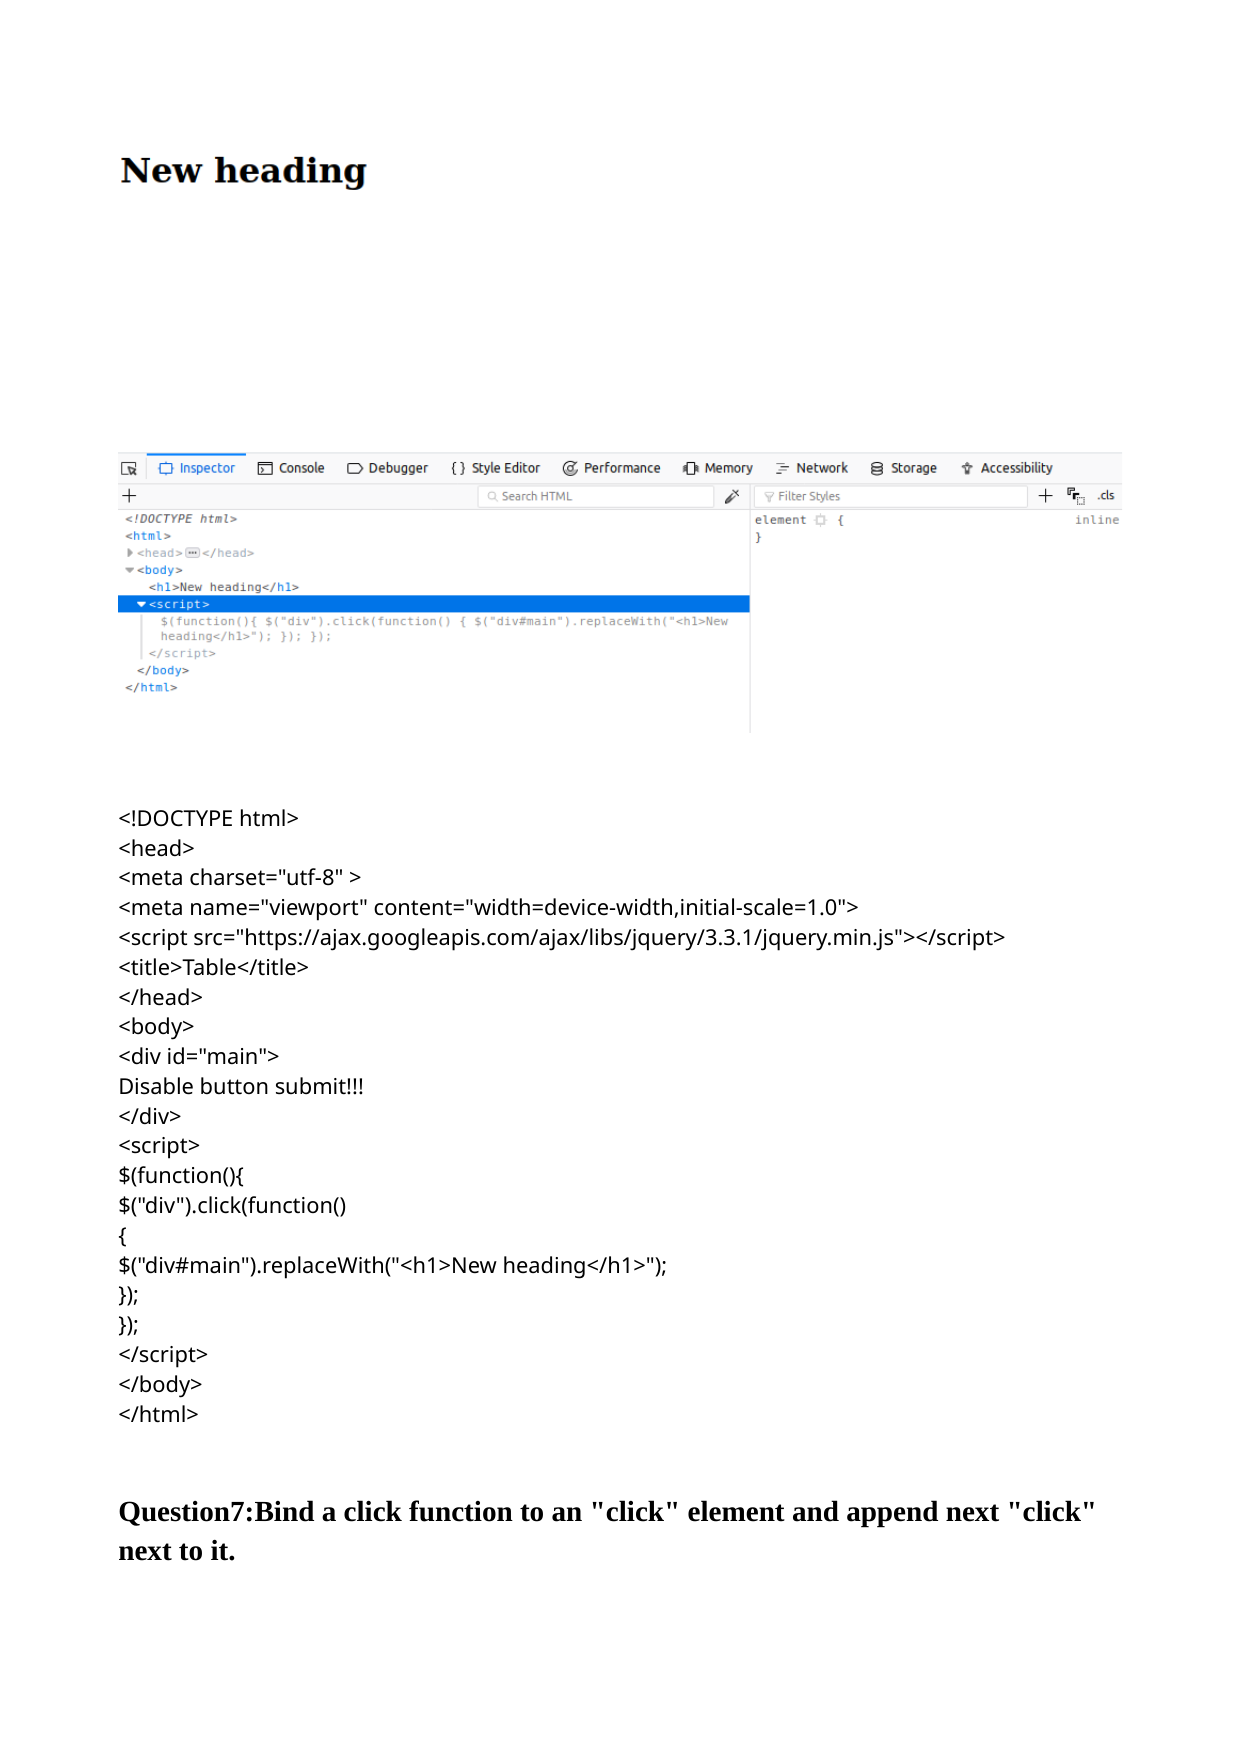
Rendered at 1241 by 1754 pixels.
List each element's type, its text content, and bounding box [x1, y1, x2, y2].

text $(function(){ [118, 1160, 1122, 1190]
text <title>Table</title> [118, 952, 1122, 981]
text <head> [118, 832, 1122, 862]
text Question7:Bind a click function to an "click" element and append next "click" next to it. [118, 1494, 1122, 1566]
text $("div").click(function() [118, 1190, 1122, 1220]
text }); [118, 1279, 1122, 1309]
text <meta name="viewport" content="width=device-width,initial-scale=1.0"> [118, 892, 1122, 922]
text <!DOCTYPE html> [118, 803, 1122, 832]
picture [118, 143, 1123, 733]
text </head> [118, 981, 1122, 1011]
text Disable button submit!!! [118, 1071, 1122, 1101]
text <body> [118, 1011, 1122, 1041]
text </html> [118, 1398, 1122, 1428]
text <meta charset="utf-8" > [118, 862, 1122, 892]
text </div> [118, 1101, 1122, 1130]
text <div id="main"> [118, 1041, 1122, 1071]
text $("div#main").replaceWith("<h1>New heading</h1>"); [118, 1249, 1122, 1279]
text </body> [118, 1369, 1122, 1398]
text <script> [118, 1130, 1122, 1160]
text }); [118, 1309, 1122, 1339]
text { [118, 1220, 1122, 1249]
text <script src="https://ajax.googleapis.com/ajax/libs/jquery/3.3.1/jquery.min.js"></script> [118, 922, 1122, 952]
text </script> [118, 1339, 1122, 1369]
